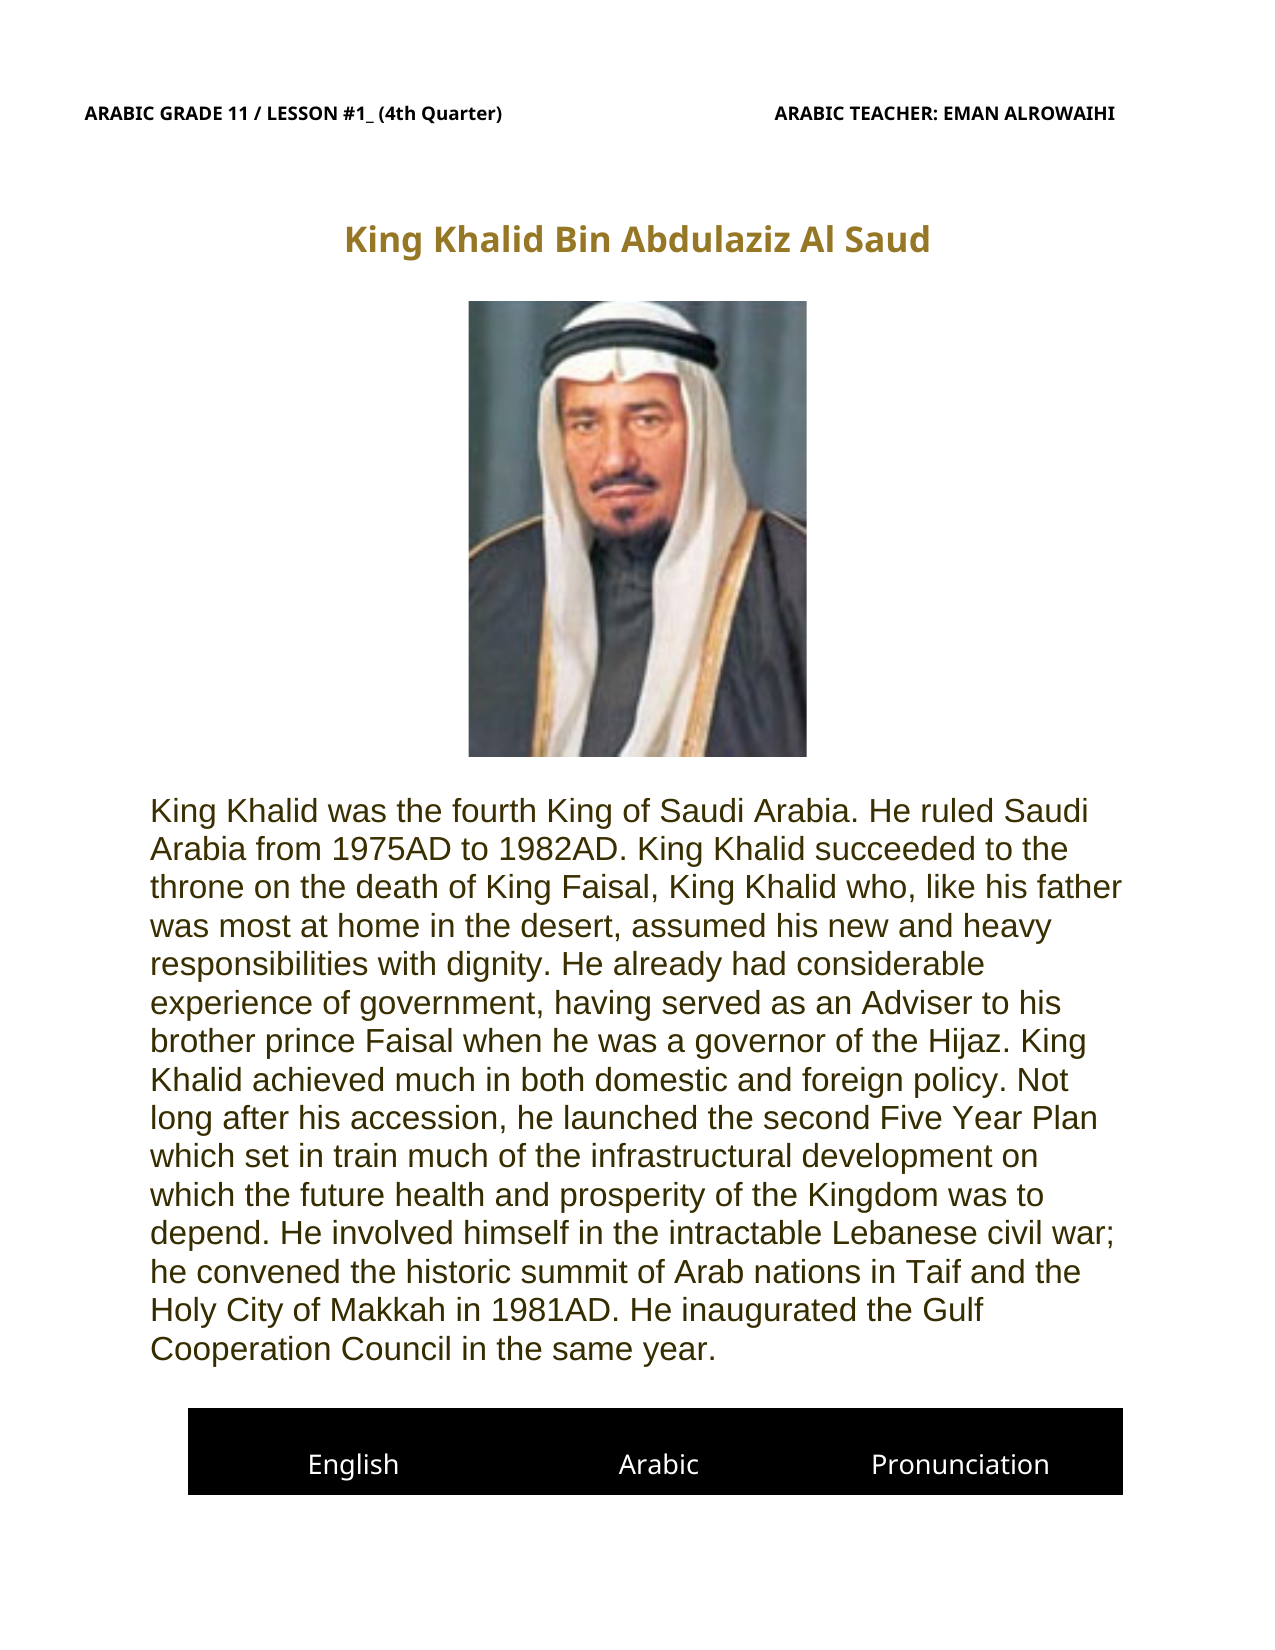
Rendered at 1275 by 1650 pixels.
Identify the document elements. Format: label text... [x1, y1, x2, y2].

subtitle King Khalid Bin Abdulaziz Al Saud [150, 214, 1125, 263]
text King Khalid was the fourth King of Saudi Arabia. He ruled Saudi Arabia from 1975AD to 1982AD. King Khalid succeeded to the throne on the death of King Faisal, King Khalid who, like his father was most at home in the desert, assumed his new and heavy responsibilities with dignity. He already had considerable experience of government, having served as an Adviser to his brother prince Faisal when he was a governor of the Hijaz. King Khalid achieved much in both domestic and foreign policy. Not long after his accession, he launched the second Five Year Plan which set in train much of the infrastructural development on which the future health and prosperity of the Kingdom was to depend. He involved himself in the intractable Lebanese civil war; he convened the historic summit of Arab nations in Taif and the Holy City of Makkah in 1981AD. He inaugurated the Gulf Cooperation Council in the same year. [150, 791, 1125, 1367]
table_header English [190, 1410, 518, 1493]
picture [468, 301, 807, 757]
table_header Arabic [518, 1410, 799, 1493]
table_header Pronunciation [799, 1410, 1120, 1493]
